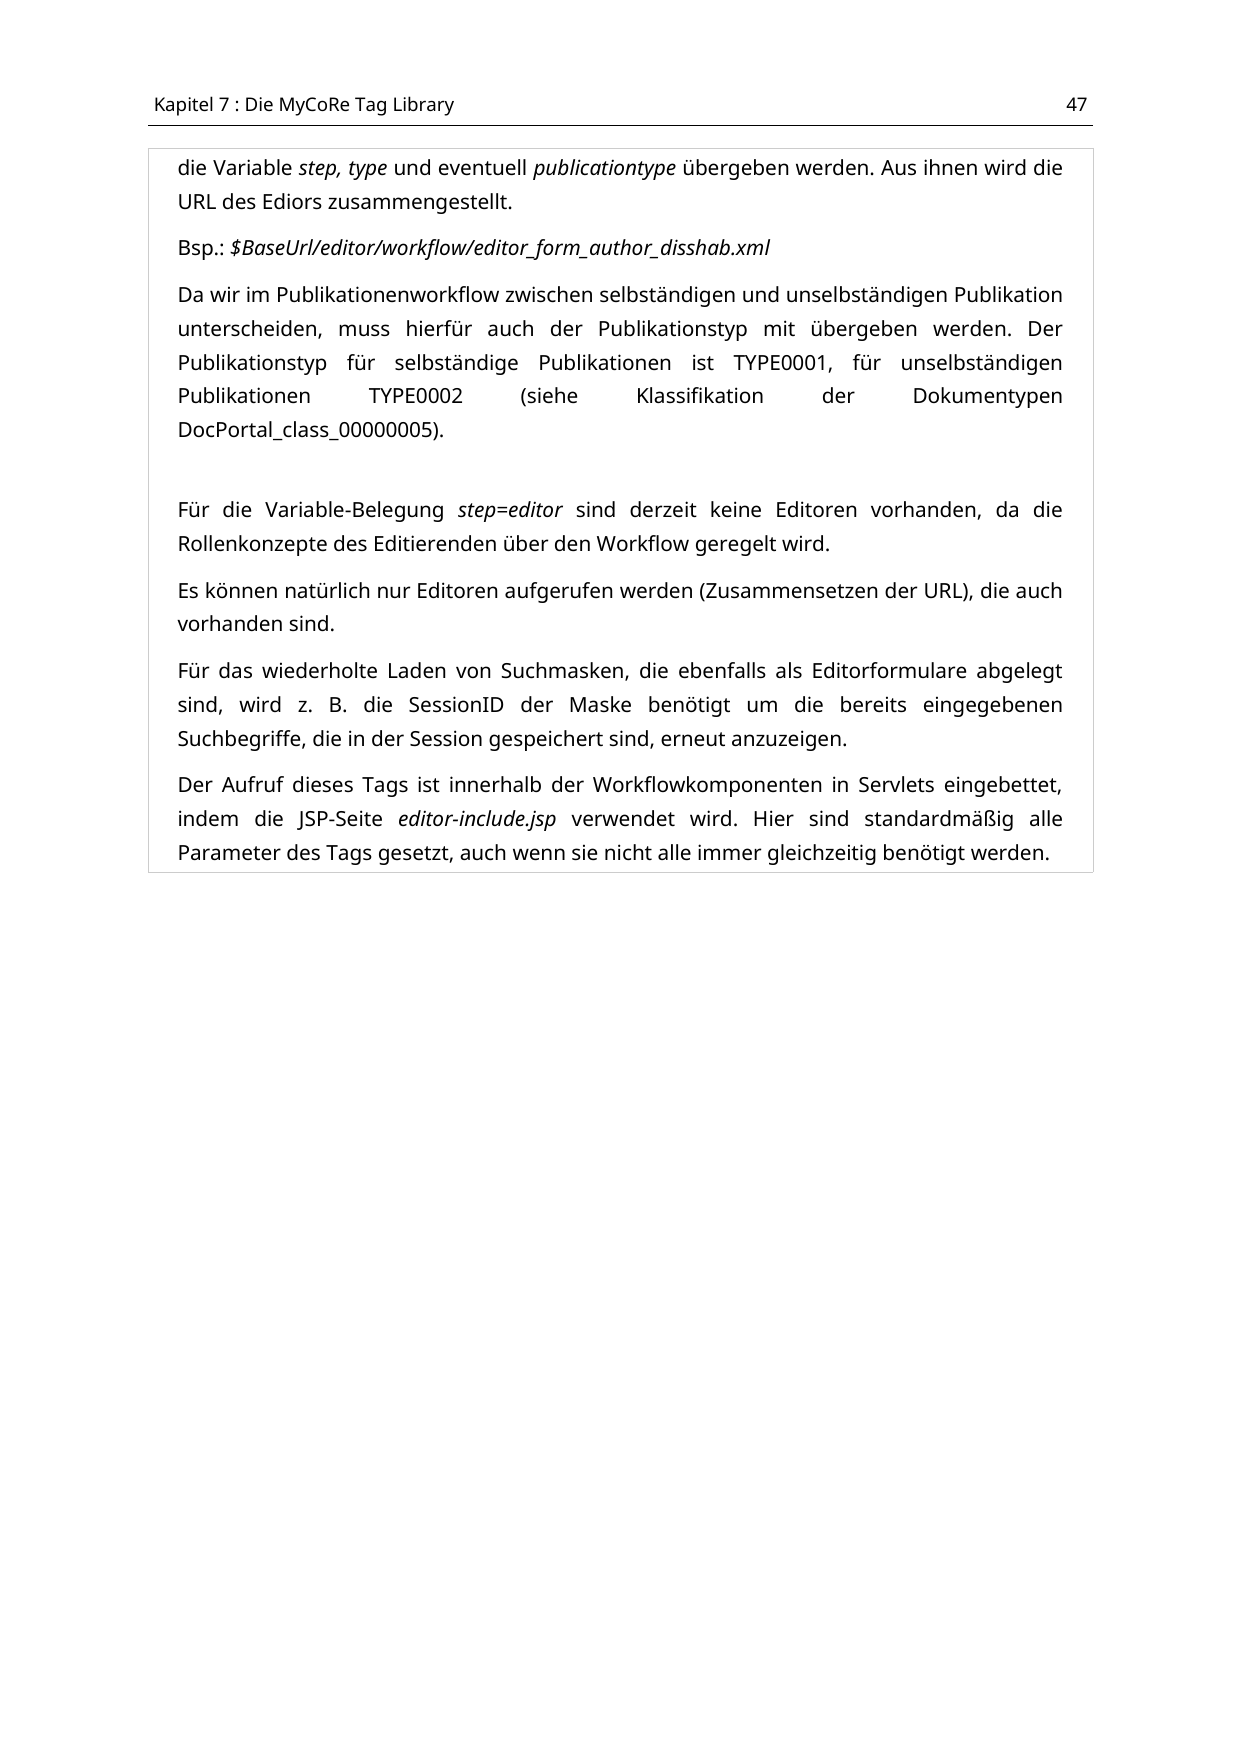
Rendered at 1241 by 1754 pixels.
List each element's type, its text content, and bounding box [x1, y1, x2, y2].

table_cell die Variable step, type und eventuell publicationtype übergeben werden. Aus ihnen wird die URL des Ediors zusammengestellt. Bsp.: $BaseUrl/editor/workflow/editor_form_author_disshab.xml Da wir im Publikationenworkflow zwischen selbständigen und unselbständigen Publikation unterscheiden, muss hierfür auch der Publikationstyp mit übergeben werden. Der Publikationstyp für selbständige Publikationen ist TYPE0001, für unselbständigen Publikationen TYPE0002 (siehe Klassifikation der Dokumentypen DocPortal_class_00000005). Für die Variable-Belegung step=editor sind derzeit keine Editoren vorhanden, da die Rollenkonzepte des Editierenden über den Workflow geregelt wird. Es können natürlich nur Editoren aufgerufen werden (Zusammensetzen der URL), die auch vorhanden sind. Für das wiederholte Laden von Suchmasken, die ebenfalls als Editorformulare abgelegt sind, wird z. B. die SessionID der Maske benötigt um die bereits eingegebenen Suchbegriffe, die in der Session gespeichert sind, erneut anzuzeigen. Der Aufruf dieses Tags ist innerhalb der Workflowkomponenten in Servlets eingebettet, indem die JSP-Seite editor-include.jsp verwendet wird. Hier sind standardmäßig alle Parameter des Tags gesetzt, auch wenn sie nicht alle immer gleichzeitig benötigt werden. [149, 149, 1093, 872]
